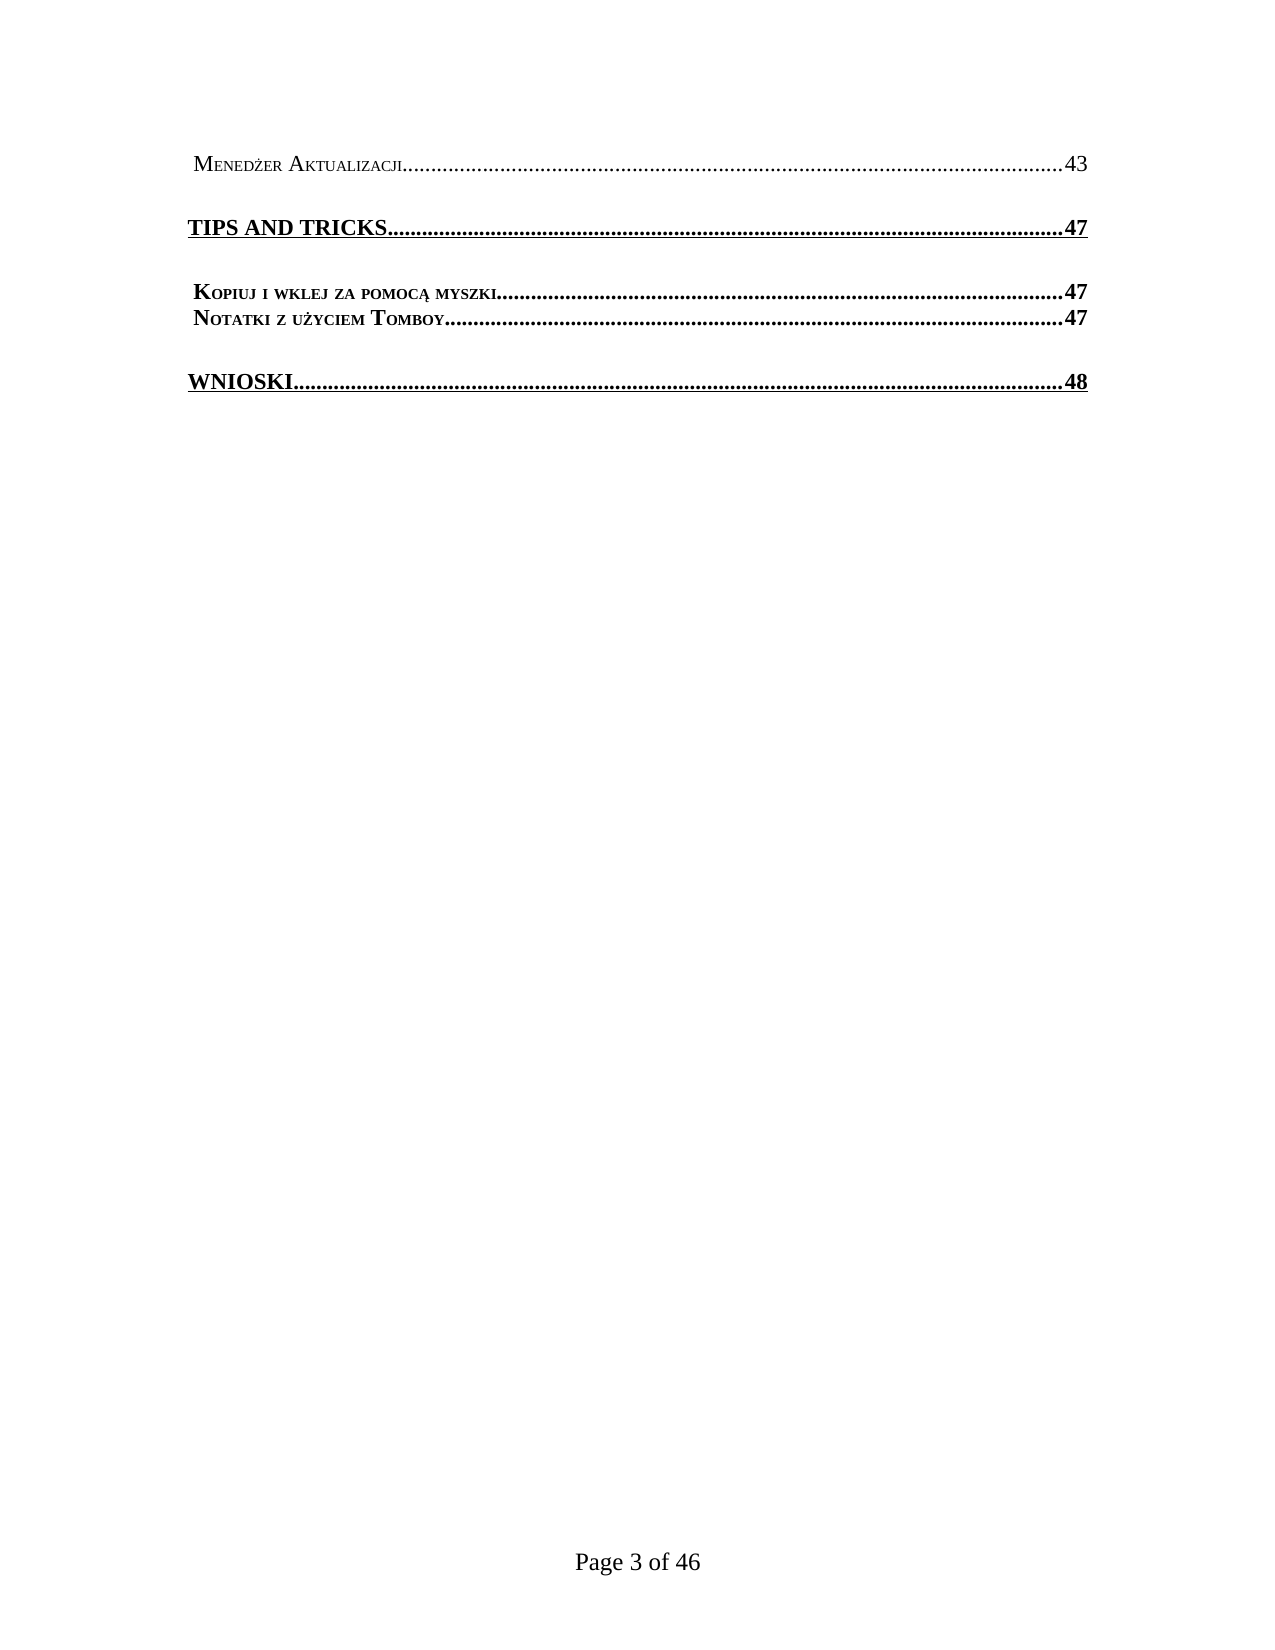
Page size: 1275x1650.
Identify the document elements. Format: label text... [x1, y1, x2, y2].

text Menedżer Aktualizacji 43 [187, 150, 1087, 176]
text Wnioski 48 [187, 368, 1087, 391]
text Notatki z użyciem Tomboy 47 [187, 304, 1087, 330]
text Tips and Tricks 47 [187, 214, 1087, 237]
text Kopiuj i wklej za pomocą myszki 47 [187, 278, 1087, 304]
